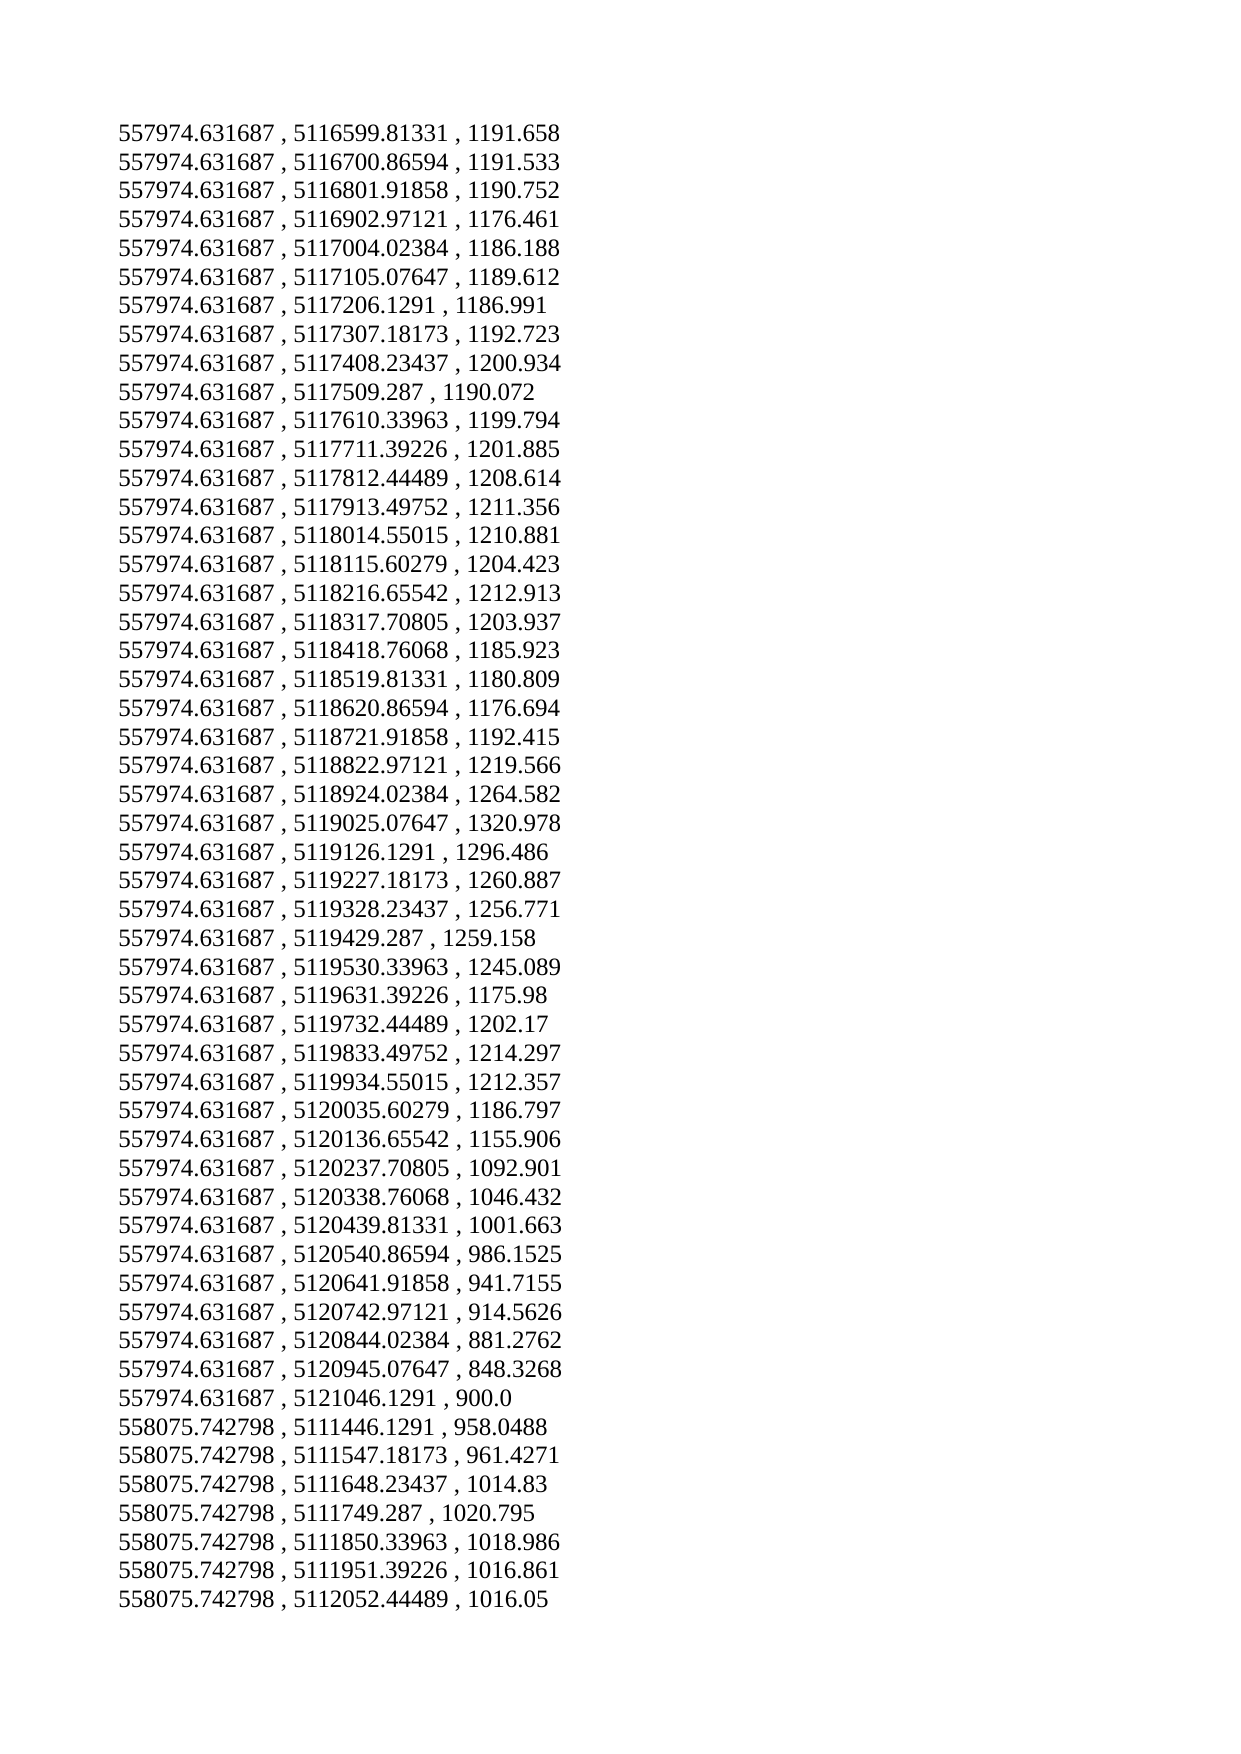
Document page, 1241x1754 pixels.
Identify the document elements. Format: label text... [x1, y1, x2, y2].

text 557974.631687 , 5117105.07647 , 1189.612 [118, 262, 1122, 291]
text 557974.631687 , 5117913.49752 , 1211.356 [118, 492, 1122, 521]
text 557974.631687 , 5119025.07647 , 1320.978 [118, 808, 1122, 837]
text 557974.631687 , 5117610.33963 , 1199.794 [118, 406, 1122, 434]
text 557974.631687 , 5120439.81331 , 1001.663 [118, 1211, 1122, 1239]
text 558075.742798 , 5112052.44489 , 1016.05 [118, 1584, 1122, 1613]
text 558075.742798 , 5111446.1291 , 958.0488 [118, 1412, 1122, 1441]
text 557974.631687 , 5117711.39226 , 1201.885 [118, 434, 1122, 463]
text 557974.631687 , 5117509.287 , 1190.072 [118, 377, 1122, 406]
text 557974.631687 , 5120338.76068 , 1046.432 [118, 1182, 1122, 1211]
text 557974.631687 , 5117812.44489 , 1208.614 [118, 463, 1122, 492]
text 557974.631687 , 5118014.55015 , 1210.881 [118, 521, 1122, 549]
text 557974.631687 , 5119833.49752 , 1214.297 [118, 1038, 1122, 1067]
text 557974.631687 , 5120136.65542 , 1155.906 [118, 1124, 1122, 1153]
text 557974.631687 , 5116599.81331 , 1191.658 [118, 118, 1122, 147]
text 557974.631687 , 5119934.55015 , 1212.357 [118, 1067, 1122, 1096]
text 557974.631687 , 5119732.44489 , 1202.17 [118, 1009, 1122, 1038]
text 557974.631687 , 5119126.1291 , 1296.486 [118, 837, 1122, 866]
text 557974.631687 , 5116700.86594 , 1191.533 [118, 147, 1122, 176]
text 557974.631687 , 5118317.70805 , 1203.937 [118, 607, 1122, 636]
text 557974.631687 , 5119328.23437 , 1256.771 [118, 894, 1122, 923]
text 557974.631687 , 5117408.23437 , 1200.934 [118, 348, 1122, 377]
text 557974.631687 , 5118519.81331 , 1180.809 [118, 664, 1122, 693]
text 558075.742798 , 5111547.18173 , 961.4271 [118, 1441, 1122, 1469]
text 558075.742798 , 5111749.287 , 1020.795 [118, 1498, 1122, 1527]
text 557974.631687 , 5120945.07647 , 848.3268 [118, 1354, 1122, 1383]
text 557974.631687 , 5120641.91858 , 941.7155 [118, 1268, 1122, 1297]
text 557974.631687 , 5118822.97121 , 1219.566 [118, 751, 1122, 779]
text 558075.742798 , 5111850.33963 , 1018.986 [118, 1527, 1122, 1556]
text 557974.631687 , 5119429.287 , 1259.158 [118, 923, 1122, 952]
text 558075.742798 , 5111648.23437 , 1014.83 [118, 1469, 1122, 1498]
text 557974.631687 , 5121046.1291 , 900.0 [118, 1383, 1122, 1412]
text 557974.631687 , 5117307.18173 , 1192.723 [118, 319, 1122, 348]
text 557974.631687 , 5118115.60279 , 1204.423 [118, 549, 1122, 578]
text 557974.631687 , 5120540.86594 , 986.1525 [118, 1239, 1122, 1268]
text 557974.631687 , 5120844.02384 , 881.2762 [118, 1326, 1122, 1354]
text 557974.631687 , 5119227.18173 , 1260.887 [118, 866, 1122, 894]
text 557974.631687 , 5116902.97121 , 1176.461 [118, 204, 1122, 233]
text 557974.631687 , 5118620.86594 , 1176.694 [118, 693, 1122, 722]
text 557974.631687 , 5119530.33963 , 1245.089 [118, 952, 1122, 981]
text 557974.631687 , 5118721.91858 , 1192.415 [118, 722, 1122, 751]
text 557974.631687 , 5117004.02384 , 1186.188 [118, 233, 1122, 262]
text 558075.742798 , 5111951.39226 , 1016.861 [118, 1556, 1122, 1584]
text 557974.631687 , 5116801.91858 , 1190.752 [118, 176, 1122, 204]
text 557974.631687 , 5118924.02384 , 1264.582 [118, 779, 1122, 808]
text 557974.631687 , 5119631.39226 , 1175.98 [118, 981, 1122, 1009]
text 557974.631687 , 5120035.60279 , 1186.797 [118, 1096, 1122, 1124]
text 557974.631687 , 5117206.1291 , 1186.991 [118, 291, 1122, 319]
text 557974.631687 , 5120742.97121 , 914.5626 [118, 1297, 1122, 1326]
text 557974.631687 , 5118418.76068 , 1185.923 [118, 636, 1122, 664]
text 557974.631687 , 5118216.65542 , 1212.913 [118, 578, 1122, 607]
text 557974.631687 , 5120237.70805 , 1092.901 [118, 1153, 1122, 1182]
